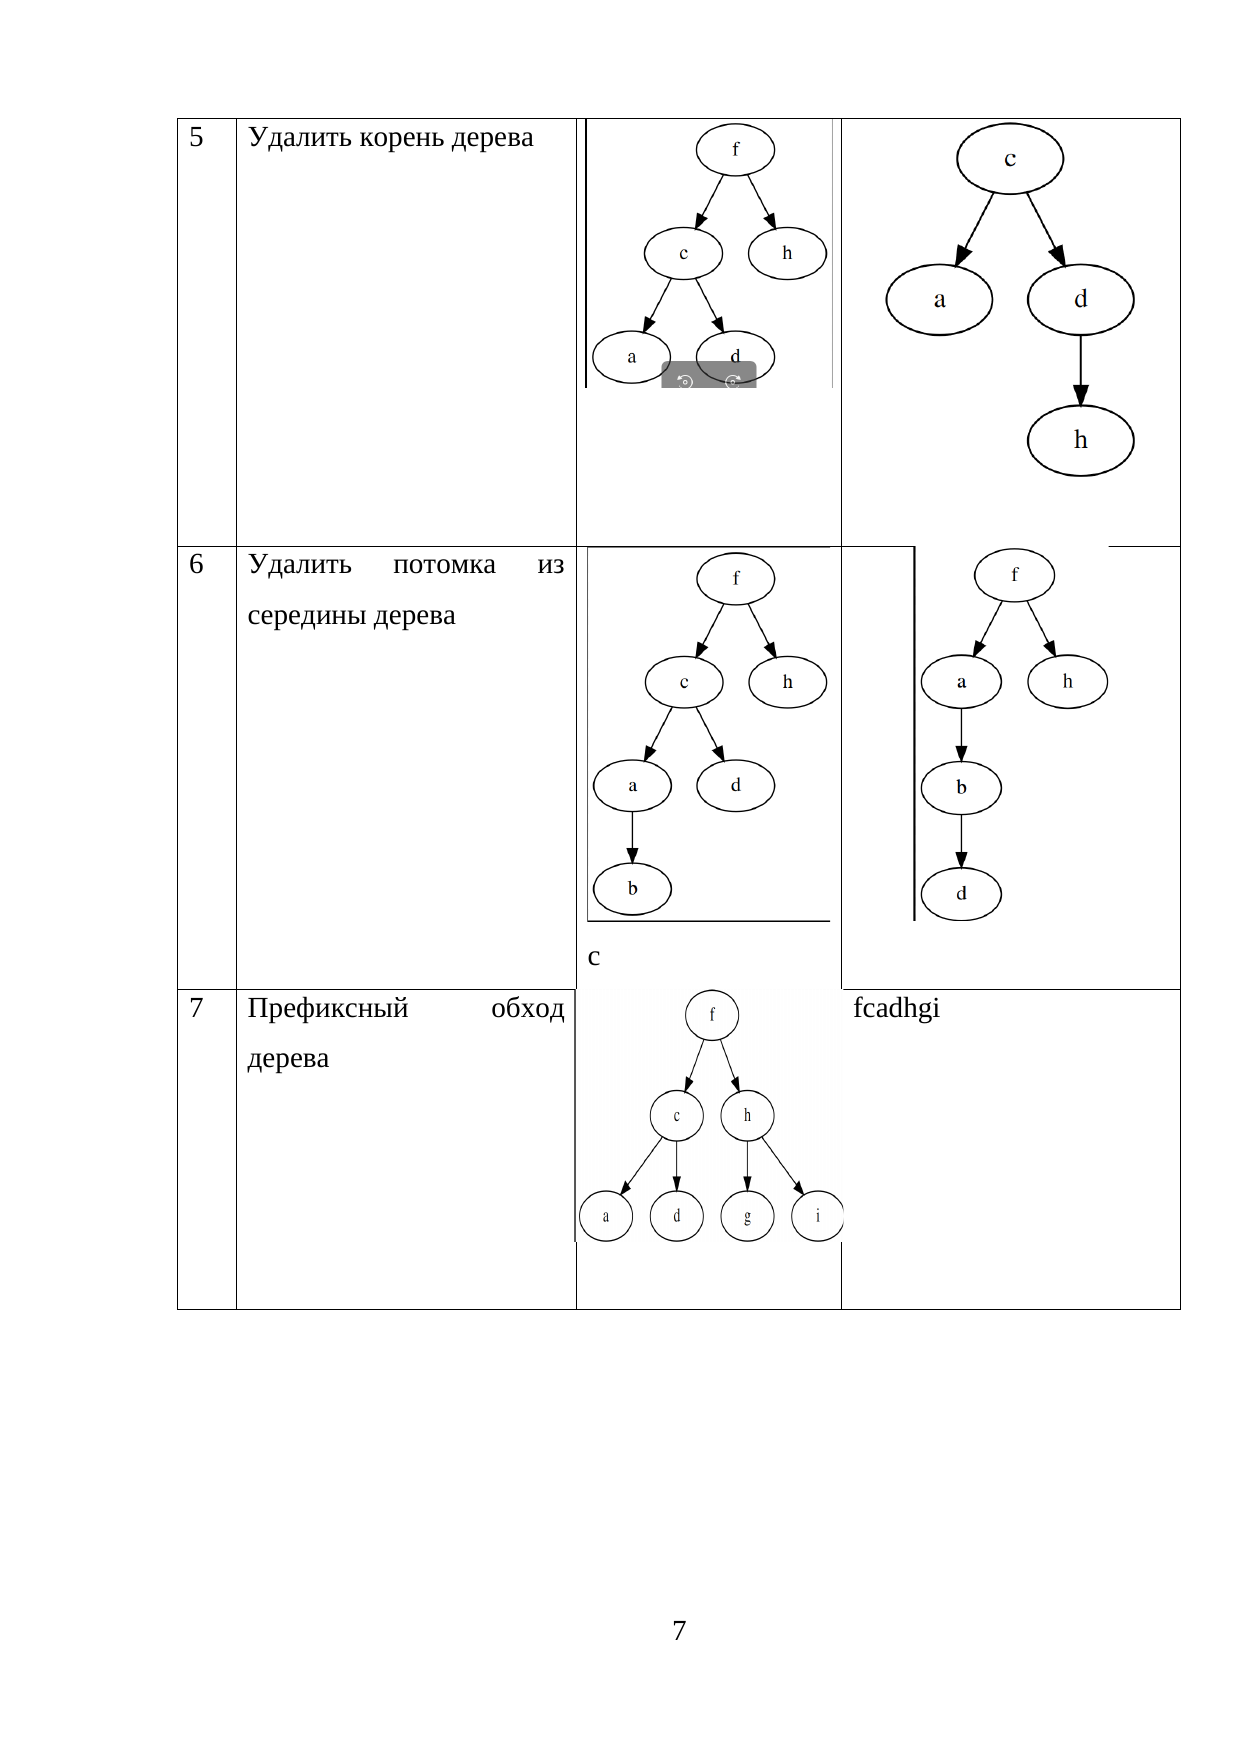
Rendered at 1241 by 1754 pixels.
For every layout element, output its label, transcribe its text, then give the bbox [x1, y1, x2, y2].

table_cell fcadhgi [842, 990, 1180, 1309]
picture [587, 546, 831, 922]
table_cell [577, 1242, 841, 1309]
table_cell c [577, 547, 841, 989]
picture [882, 119, 1140, 479]
table_cell 6 [178, 547, 236, 989]
table_cell Удалить корень дерева [237, 119, 576, 546]
table_cell [842, 547, 1180, 989]
picture [574, 989, 844, 1242]
table_cell Префиксный обход дерева [237, 990, 576, 1309]
table_cell 5 [178, 119, 236, 546]
table_cell Удалить потомка из середины дерева [237, 547, 576, 989]
table_cell [842, 119, 1180, 546]
picture [913, 546, 1109, 921]
picture [585, 119, 833, 388]
table_cell 7 [178, 990, 236, 1309]
table_cell [577, 119, 841, 546]
